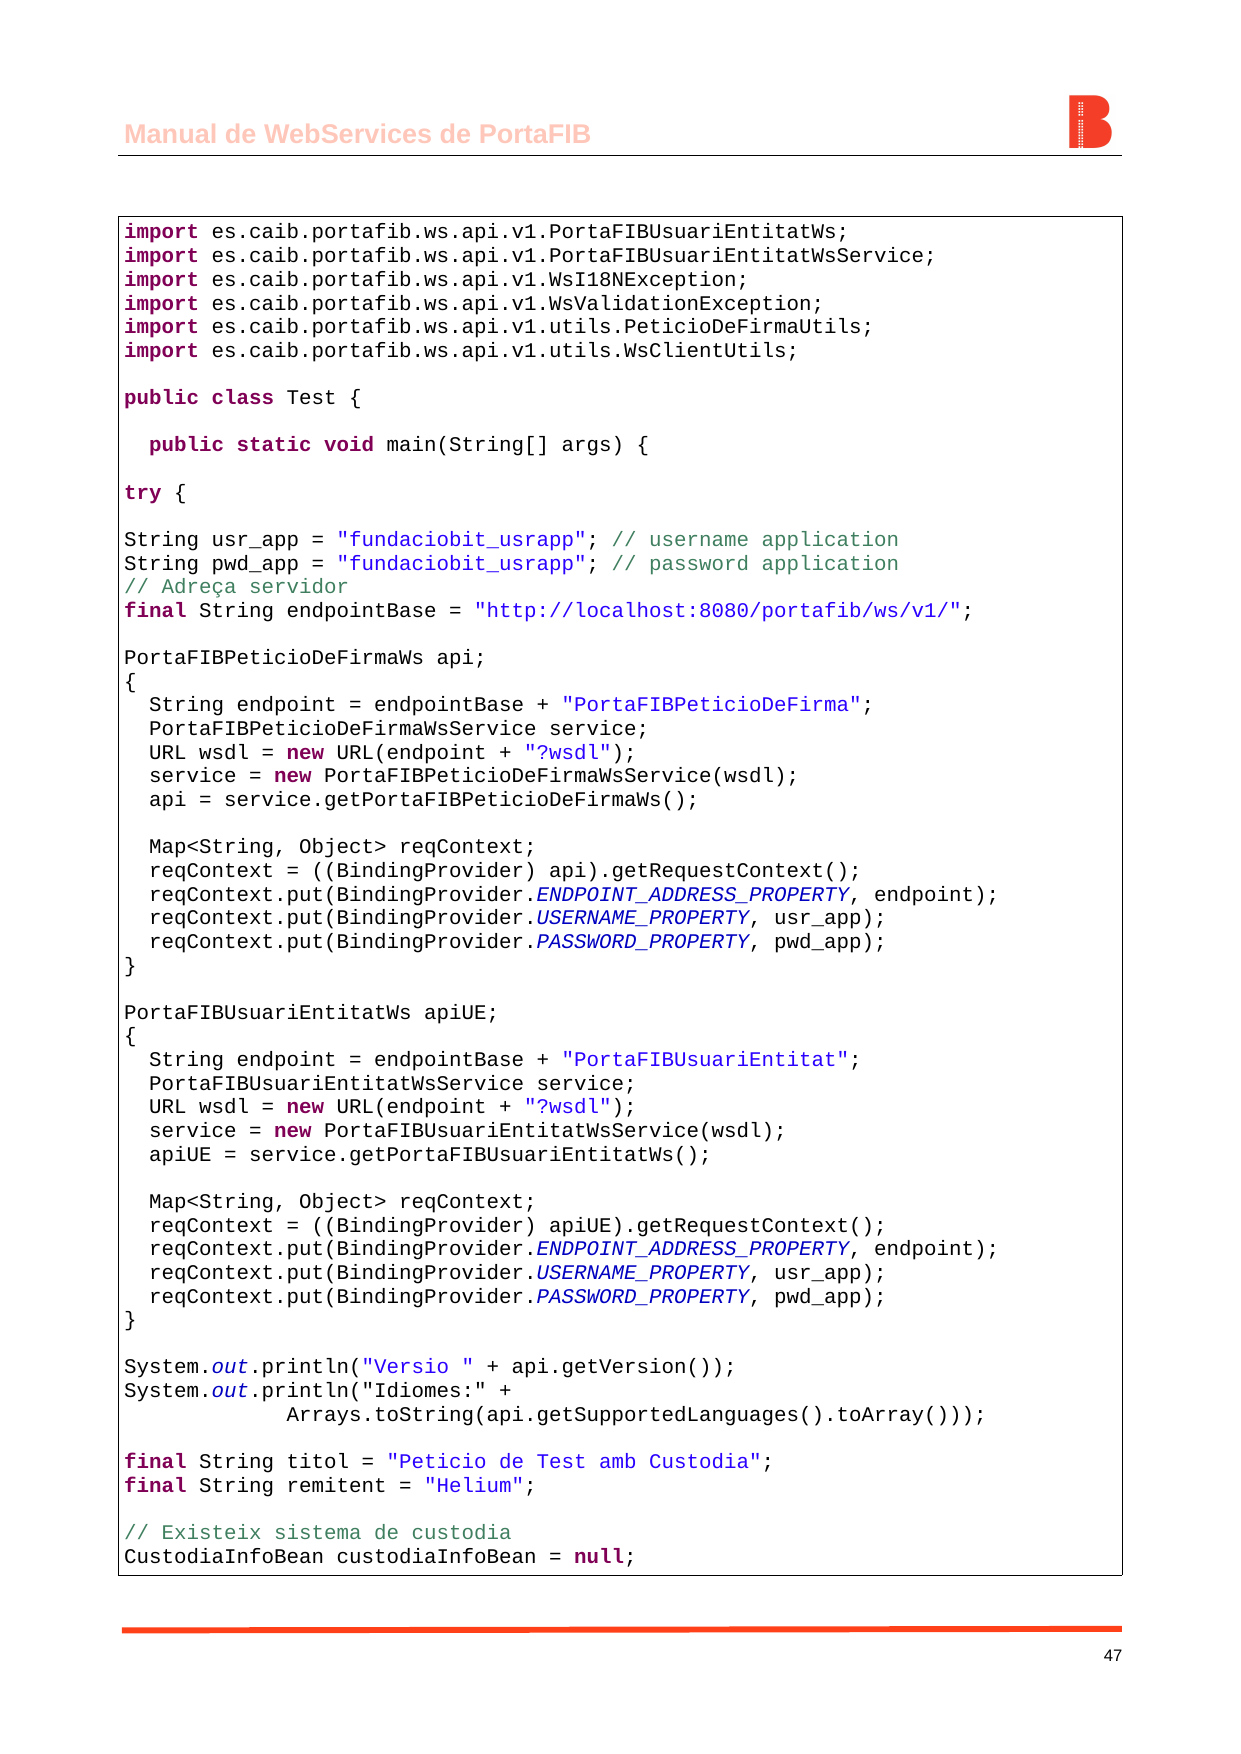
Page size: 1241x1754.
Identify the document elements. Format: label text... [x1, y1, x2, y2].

table_header import es.caib.portafib.ws.api.v1.PortaFIBUsuariEntitatWs; import es.caib.portafib.ws.api.v1.PortaFIBUsuariEntitatWsService; import es.caib.portafib.ws.api.v1.WsI18NException; import es.caib.portafib.ws.api.v1.WsValidationException; import es.caib.portafib.ws.api.v1.utils.PeticioDeFirmaUtils; import es.caib.portafib.ws.api.v1.utils.WsClientUtils; public class Test { public static void main(String[] args) { try { String usr_app = "fundaciobit_usrapp"; // username application String pwd_app = "fundaciobit_usrapp"; // password application // Adreça servidor final String endpointBase = "http://localhost:8080/portafib/ws/v1/"; PortaFIBPeticioDeFirmaWs api; { String endpoint = endpointBase + "PortaFIBPeticioDeFirma"; PortaFIBPeticioDeFirmaWsService service; URL wsdl = new URL(endpoint + "?wsdl"); service = new PortaFIBPeticioDeFirmaWsService(wsdl); api = service.getPortaFIBPeticioDeFirmaWs(); Map<String, Object> reqContext; reqContext = ((BindingProvider) api).getRequestContext(); reqContext.put(BindingProvider.ENDPOINT_ADDRESS_PROPERTY, endpoint); reqContext.put(BindingProvider.USERNAME_PROPERTY, usr_app); reqContext.put(BindingProvider.PASSWORD_PROPERTY, pwd_app); } PortaFIBUsuariEntitatWs apiUE; { String endpoint = endpointBase + "PortaFIBUsuariEntitat"; PortaFIBUsuariEntitatWsService service; URL wsdl = new URL(endpoint + "?wsdl"); service = new PortaFIBUsuariEntitatWsService(wsdl); apiUE = service.getPortaFIBUsuariEntitatWs(); Map<String, Object> reqContext; reqContext = ((BindingProvider) apiUE).getRequestContext(); reqContext.put(BindingProvider.ENDPOINT_ADDRESS_PROPERTY, endpoint); reqContext.put(BindingProvider.USERNAME_PROPERTY, usr_app); reqContext.put(BindingProvider.PASSWORD_PROPERTY, pwd_app); } System.out.println("Versio " + api.getVersion()); System.out.println("Idiomes:" + Arrays.toString(api.getSupportedLanguages().toArray())); final String titol = "Peticio de Test amb Custodia"; final String remitent = "Helium"; // Existeix sistema de custodia CustodiaInfoBean custodiaInfoBean = null; [119, 217, 1122, 1575]
picture [1063, 94, 1117, 150]
